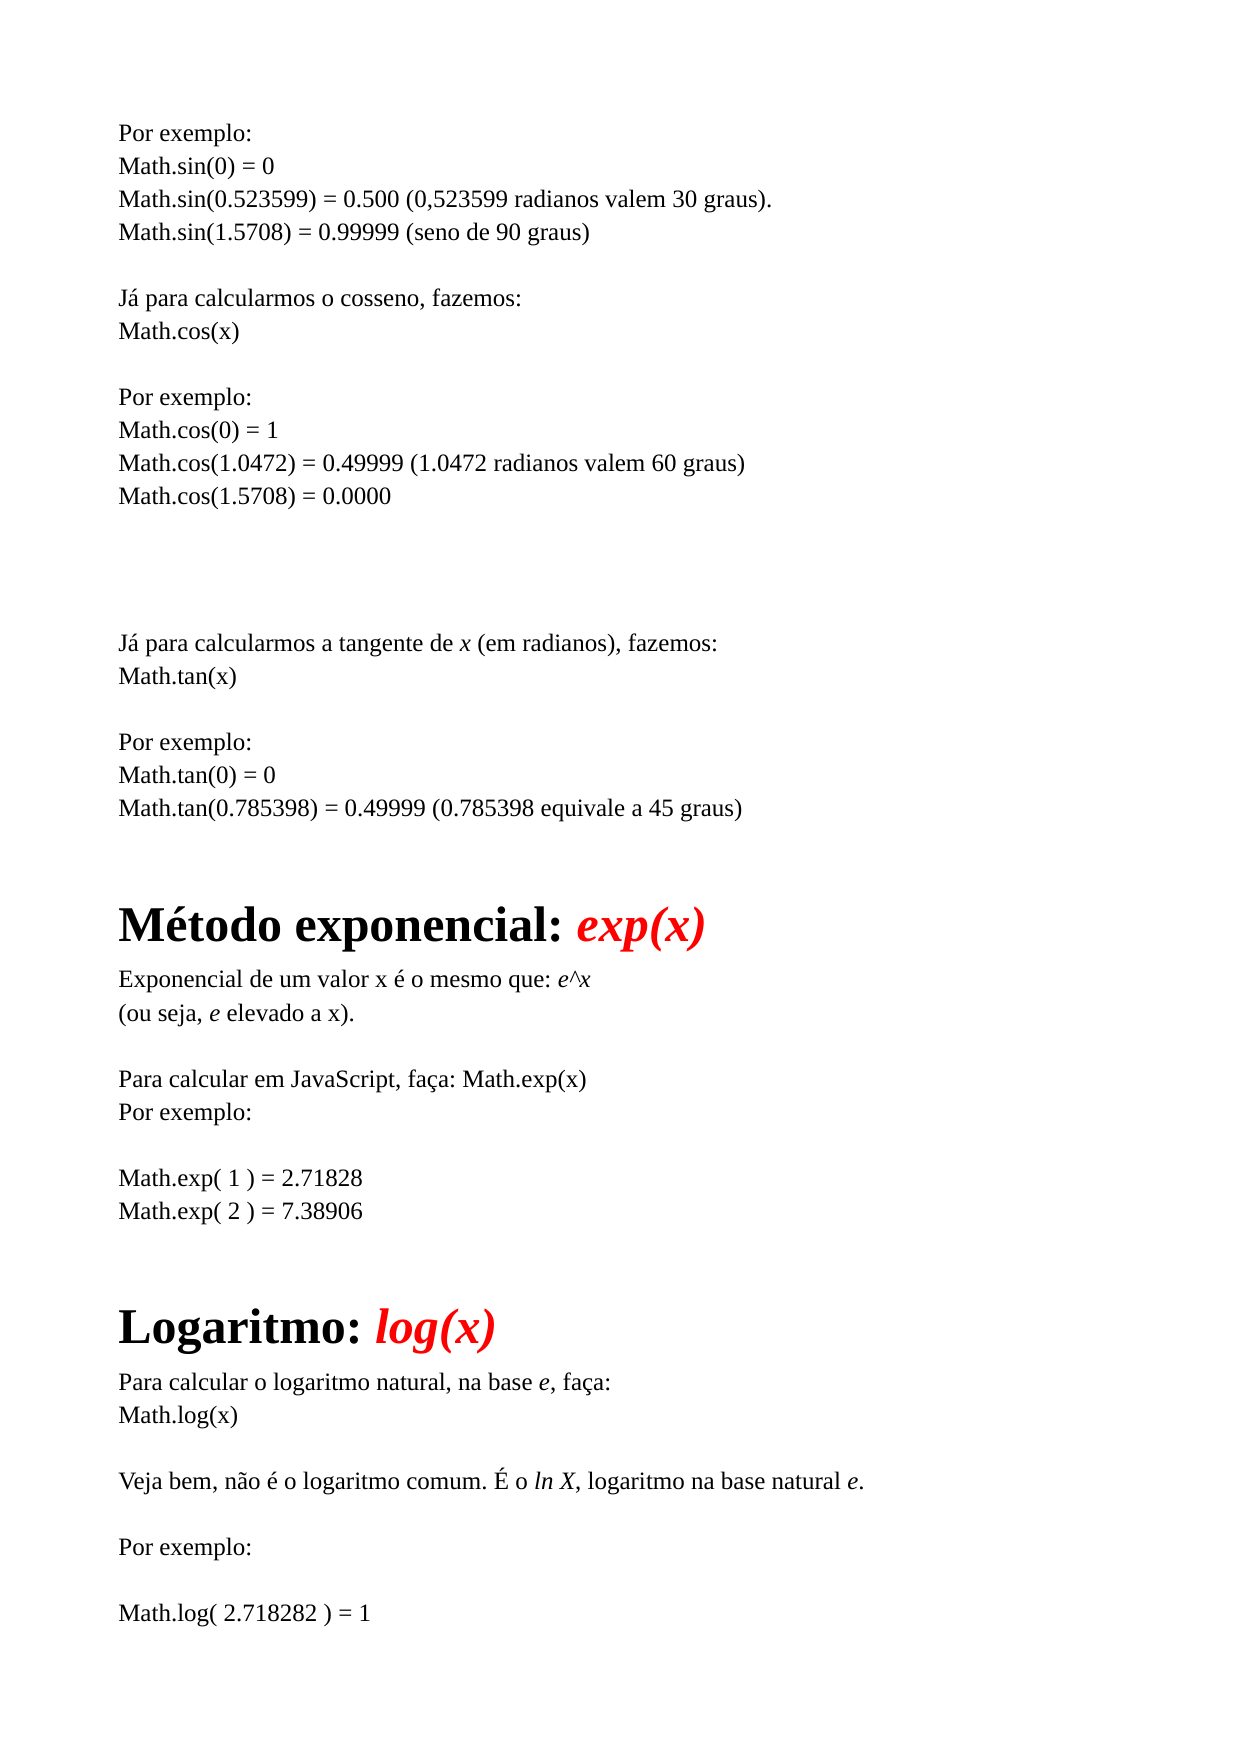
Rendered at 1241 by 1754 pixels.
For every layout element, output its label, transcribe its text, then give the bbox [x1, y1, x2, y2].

text Math.tan(0) = 0 [118, 760, 1122, 789]
text Math.sin(0.523599) = 0.500 (0,523599 radianos valem 30 graus). [118, 184, 1122, 213]
text Math.sin(0) = 0 [118, 151, 1122, 180]
text Math.cos(1.5708) = 0.0000 [118, 481, 1122, 510]
subtitle Logaritmo: log(x) [118, 1297, 1122, 1355]
text Math.sin(1.5708) = 0.99999 (seno de 90 graus) [118, 217, 1122, 246]
text Math.cos(x) [118, 316, 1122, 345]
text Math.cos(0) = 1 [118, 415, 1122, 444]
text Math.tan(x) [118, 661, 1122, 690]
text Por exemplo: [118, 1097, 1122, 1125]
text Para calcular em JavaScript, faça: Math.exp(x) [118, 1064, 1122, 1092]
text Math.exp( 1 ) = 2.71828 [118, 1163, 1122, 1191]
text Por exemplo: [118, 1532, 1122, 1561]
text Math.tan(0.785398) = 0.49999 (0.785398 equivale a 45 graus) [118, 793, 1122, 822]
text Math.log( 2.718282 ) = 1 [118, 1598, 1122, 1627]
text Para calcular o logaritmo natural, na base e, faça: [118, 1367, 1122, 1396]
subtitle Método exponencial: exp(x) [118, 894, 1122, 952]
text Por exemplo: [118, 382, 1122, 411]
text Por exemplo: [118, 118, 1122, 147]
text Math.exp( 2 ) = 7.38906 [118, 1196, 1122, 1224]
text (ou seja, e elevado a x). [118, 998, 1122, 1026]
text Math.cos(1.0472) = 0.49999 (1.0472 radianos valem 60 graus) [118, 448, 1122, 477]
text Math.log(x) [118, 1400, 1122, 1429]
text Veja bem, não é o logaritmo comum. É o ln X, logaritmo na base natural e. [118, 1466, 1122, 1495]
text Já para calcularmos o cosseno, fazemos: [118, 283, 1122, 312]
text Já para calcularmos a tangente de x (em radianos), fazemos: [118, 628, 1122, 657]
text Exponencial de um valor x é o mesmo que: e^x [118, 964, 1122, 993]
text Por exemplo: [118, 727, 1122, 756]
